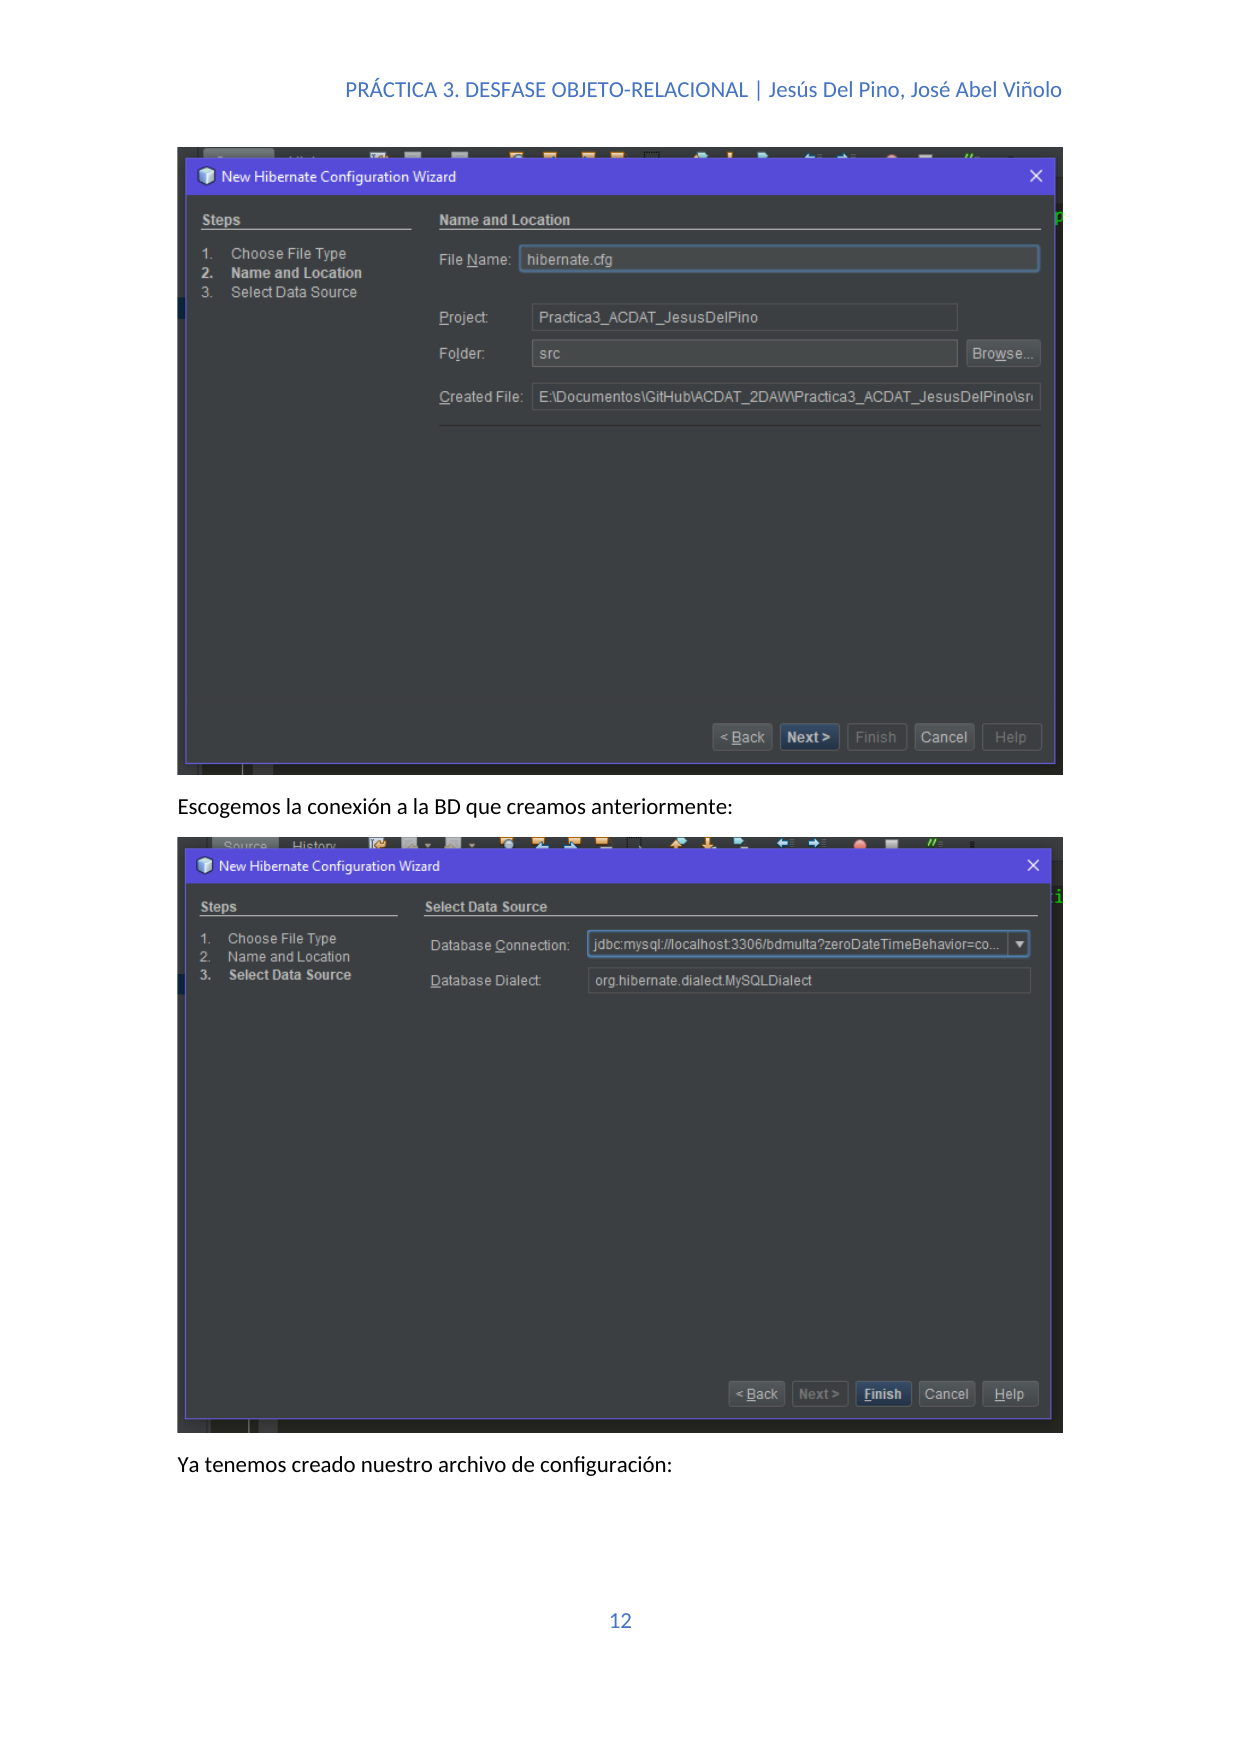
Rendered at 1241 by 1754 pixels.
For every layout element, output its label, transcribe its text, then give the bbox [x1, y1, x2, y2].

text Escogemos la conexión a la BD que creamos anteriormente: [177, 792, 1063, 820]
text Ya tenemos creado nuestro archivo de configuración: [177, 1450, 1063, 1478]
